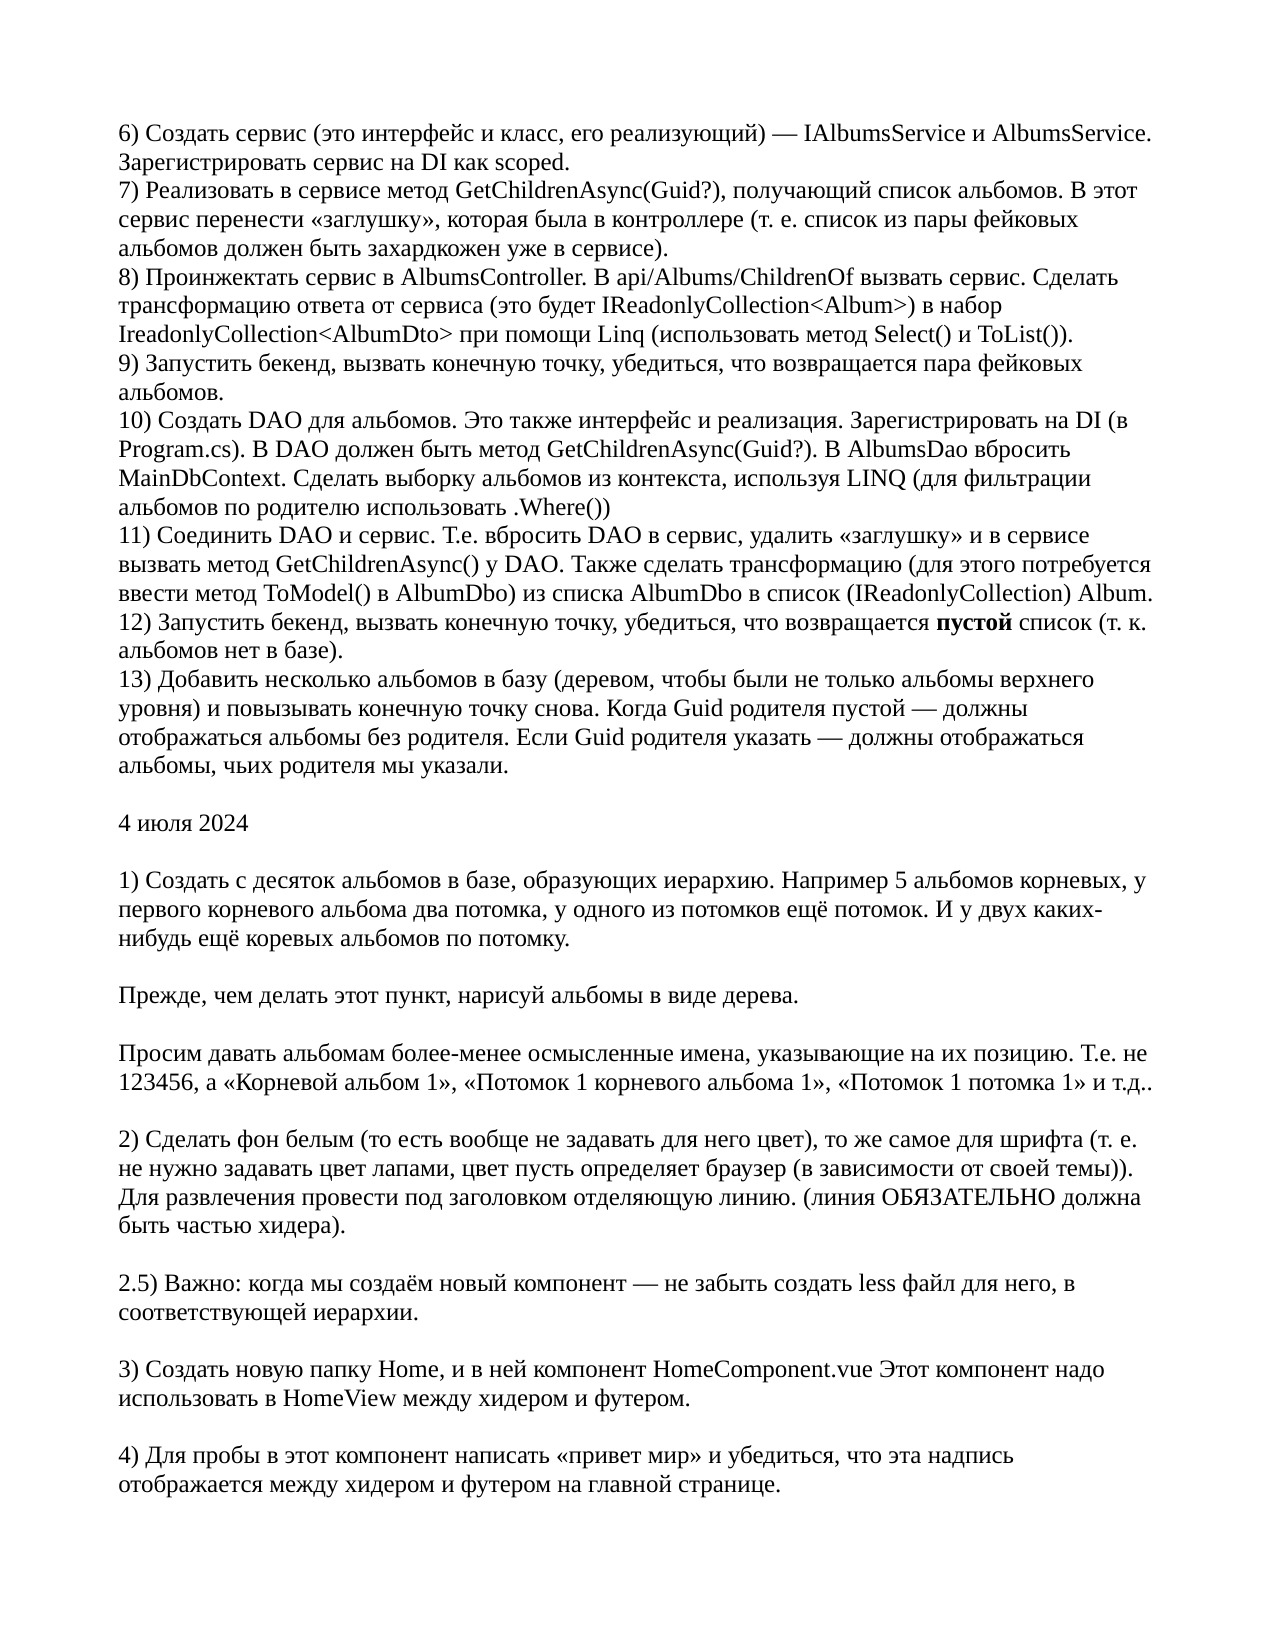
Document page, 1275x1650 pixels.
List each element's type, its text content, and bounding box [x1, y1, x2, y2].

text 7) Реализовать в сервисе метод GetChildrenAsync(Guid?), получающий список альбомов. В этот сервис перенести «заглушку», которая была в контроллере (т. е. список из пары фейковых альбомов должен быть захардкожен уже в сервисе). [118, 176, 1157, 262]
text 1) Создать с десяток альбомов в базе, образующих иерархию. Например 5 альбомов корневых, у первого корневого альбома два потомка, у одного из потомков ещё потомок. И у двух каких-нибудь ещё коревых альбомов по потомку. [118, 866, 1157, 952]
text 4 июля 2024 [118, 808, 1157, 837]
text 2) Сделать фон белым (то есть вообще не задавать для него цвет), то же самое для шрифта (т. е. не нужно задавать цвет лапами, цвет пусть определяет браузер (в зависимости от своей темы)). Для развлечения провести под заголовком отделяющую линию. (линия ОБЯЗАТЕЛЬНО должна быть частью хидера). [118, 1124, 1157, 1239]
text Просим давать альбомам более-менее осмысленные имена, указывающие на их позицию. Т.е. не 123456, а «Корневой альбом 1», «Потомок 1 корневого альбома 1», «Потомок 1 потомка 1» и т.д.. [118, 1038, 1157, 1096]
text 11) Соединить DAO и сервис. Т.е. вбросить DAO в сервис, удалить «заглушку» и в сервисе вызвать метод GetChildrenAsync() у DAO. Также сделать трансформацию (для этого потребуется ввести метод ToModel() в AlbumDbo) из списка AlbumDbo в список (IReadonlyCollection) Album. [118, 521, 1157, 607]
text 12) Запустить бекенд, вызвать конечную точку, убедиться, что возвращается пустой список (т. к. альбомов нет в базе). [118, 607, 1157, 664]
text 3) Создать новую папку Home, и в ней компонент HomeComponent.vue Этот компонент надо использовать в HomeView между хидером и футером. [118, 1354, 1157, 1412]
text 9) Запустить бекенд, вызвать конечную точку, убедиться, что возвращается пара фейковых альбомов. [118, 348, 1157, 406]
text 10) Создать DAO для альбомов. Это также интерфейс и реализация. Зарегистрировать на DI (в Program.cs). В DAO должен быть метод GetChildrenAsync(Guid?). В AlbumsDao вбросить MainDbContext. Сделать выборку альбомов из контекста, используя LINQ (для фильтрации альбомов по родителю использовать .Where()) [118, 406, 1157, 521]
text 4) Для пробы в этот компонент написать «привет мир» и убедиться, что эта надпись отображается между хидером и футером на главной странице. [118, 1441, 1157, 1498]
text 6) Создать сервис (это интерфейс и класс, его реализующий) — IAlbumsService и AlbumsService. Зарегистрировать сервис на DI как scoped. [118, 118, 1157, 176]
text 13) Добавить несколько альбомов в базу (деревом, чтобы были не только альбомы верхнего уровня) и повызывать конечную точку снова. Когда Guid родителя пустой — должны отображаться альбомы без родителя. Если Guid родителя указать — должны отображаться альбомы, чьих родителя мы указали. [118, 664, 1157, 779]
text 2.5) Важно: когда мы создаём новый компонент — не забыть создать less файл для него, в соответствующей иерархии. [118, 1268, 1157, 1326]
text 8) Проинжектать сервис в AlbumsController. В api/Albums/ChildrenOf вызвать сервис. Сделать трансформацию ответа от сервиса (это будет IReadonlyCollection<Album>) в набор IreadonlyCollection<AlbumDto> при помощи Linq (использовать метод Select() и ToList()). [118, 262, 1157, 348]
text Прежде, чем делать этот пункт, нарисуй альбомы в виде дерева. [118, 981, 1157, 1009]
